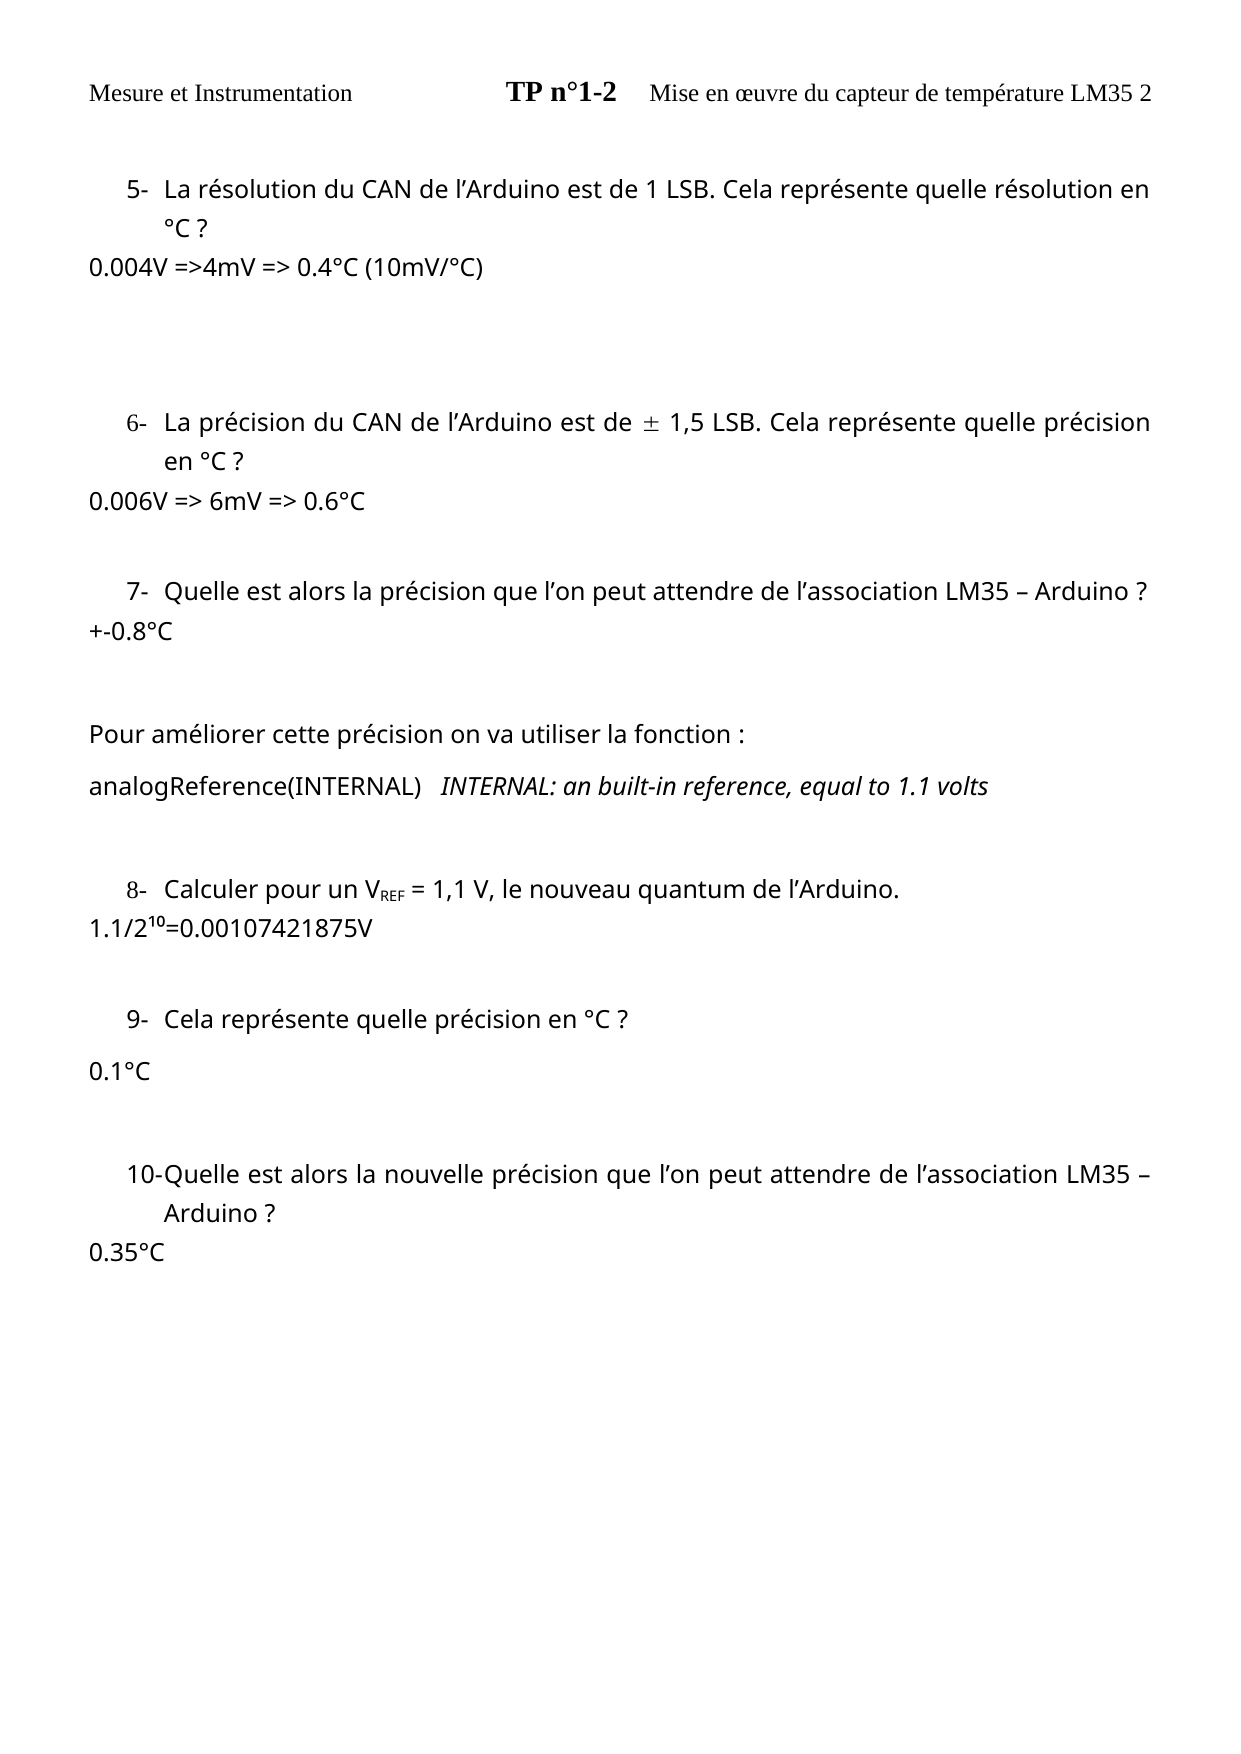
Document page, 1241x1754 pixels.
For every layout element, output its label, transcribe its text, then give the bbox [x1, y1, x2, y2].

list La résolution du CAN de l’Arduino est de 1 LSB. Cela représente quelle résolution en °C ? [126, 171, 1152, 245]
list Cela représente quelle précision en °C ? [126, 1001, 1152, 1036]
text analogReference(INTERNAL) INTERNAL: an built-in reference, equal to 1.1 volts [89, 768, 1152, 802]
text 1.1/2¹⁰=0.00107421875V [89, 911, 1152, 945]
list Calculer pour un VREF = 1,1 V, le nouveau quantum de l’Arduino. [126, 871, 1152, 906]
text 0.004V =>4mV => 0.4°C (10mV/°C) [89, 250, 1152, 284]
text 0.006V => 6mV => 0.6°C [89, 483, 1152, 517]
list Quelle est alors la nouvelle précision que l’on peut attendre de l’association LM35 – Arduino ? [126, 1156, 1152, 1230]
text 0.35°C [89, 1235, 1152, 1269]
list Quelle est alors la précision que l’on peut attendre de l’association LM35 – Arduino ? [126, 574, 1152, 608]
text 0.1°C [89, 1053, 1152, 1087]
text Pour améliorer cette précision on va utiliser la fonction : [89, 716, 1152, 751]
text +-0.8°C [89, 613, 1152, 647]
list La précision du CAN de l’Arduino est de  1,5 LSB. Cela représente quelle précision en °C ? [126, 405, 1152, 478]
